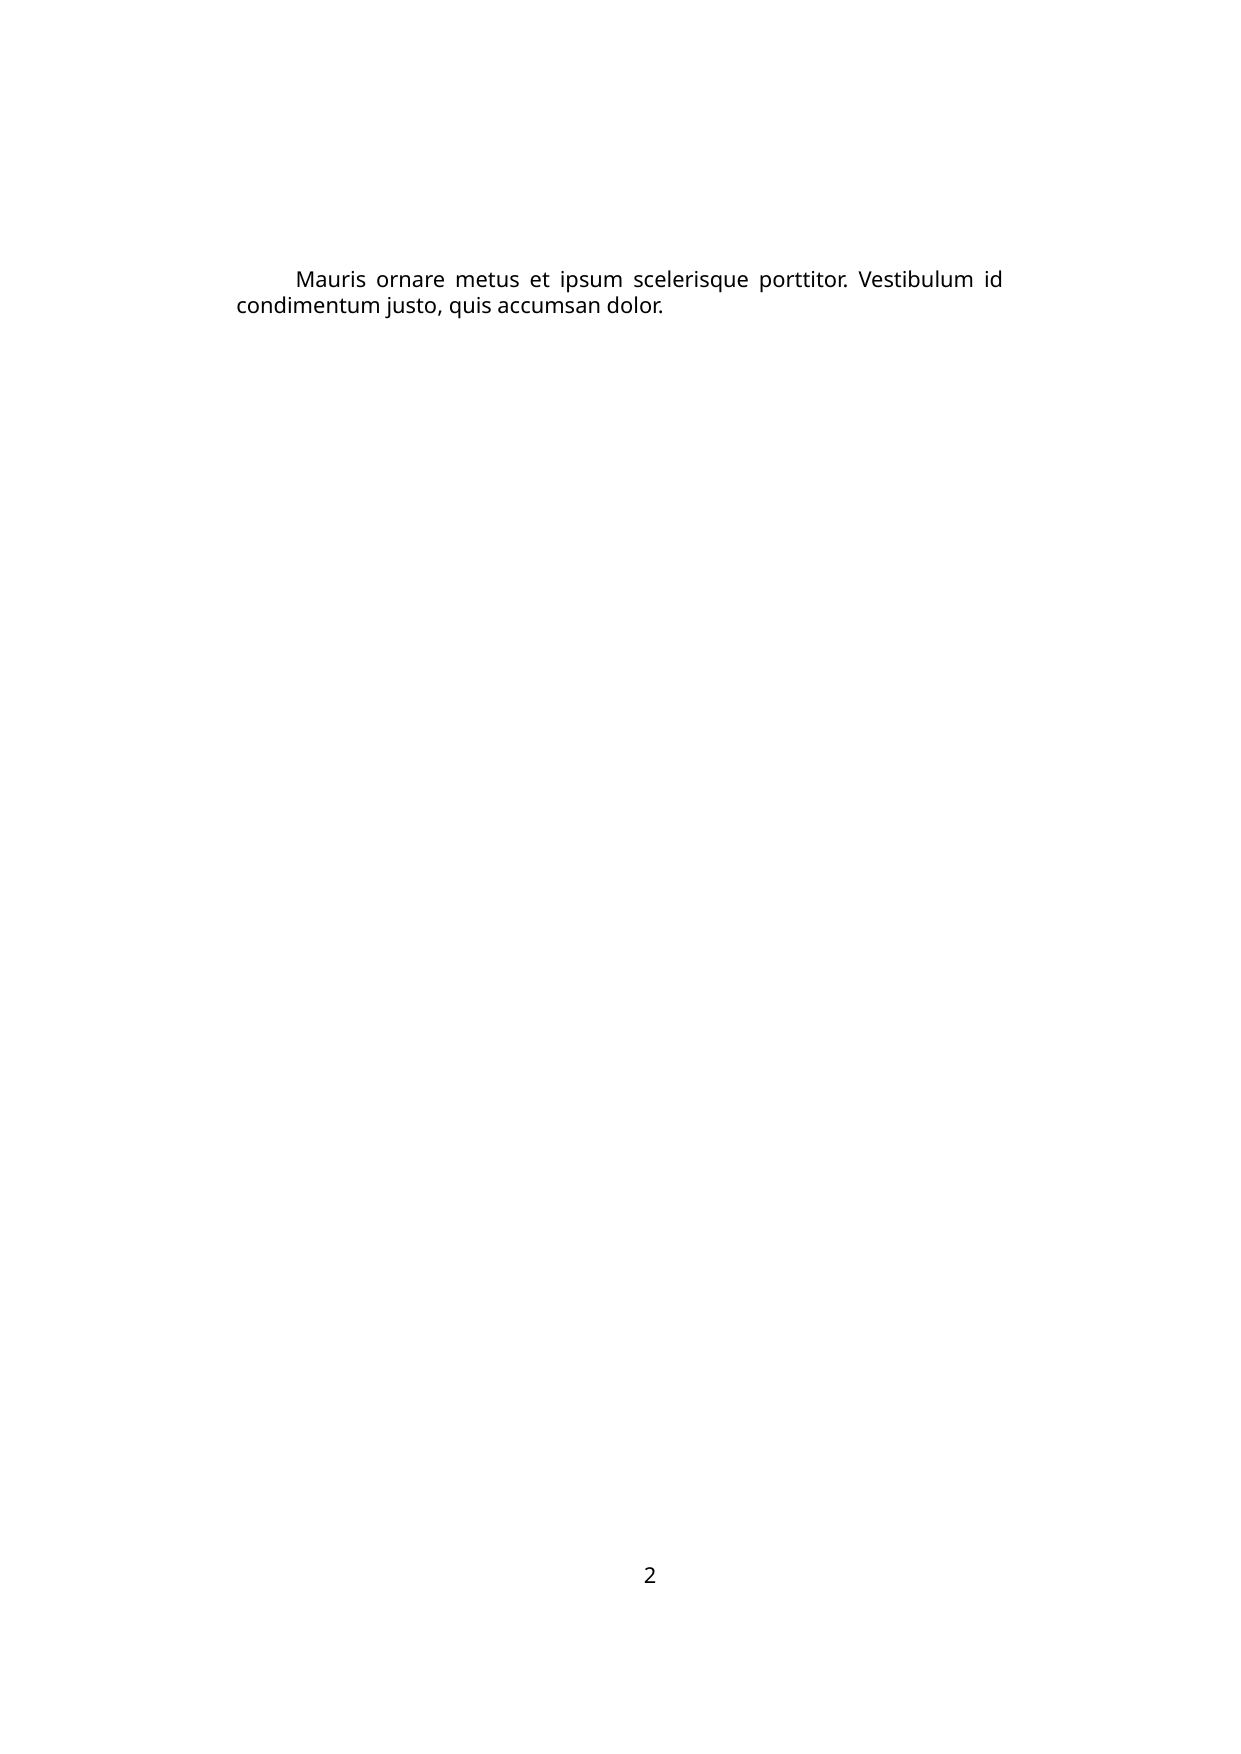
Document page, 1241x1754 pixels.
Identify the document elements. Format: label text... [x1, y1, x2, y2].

text Mauris ornare metus et ipsum scelerisque porttitor. Vestibulum id condimentum justo, quis accumsan dolor. [236, 266, 1004, 319]
